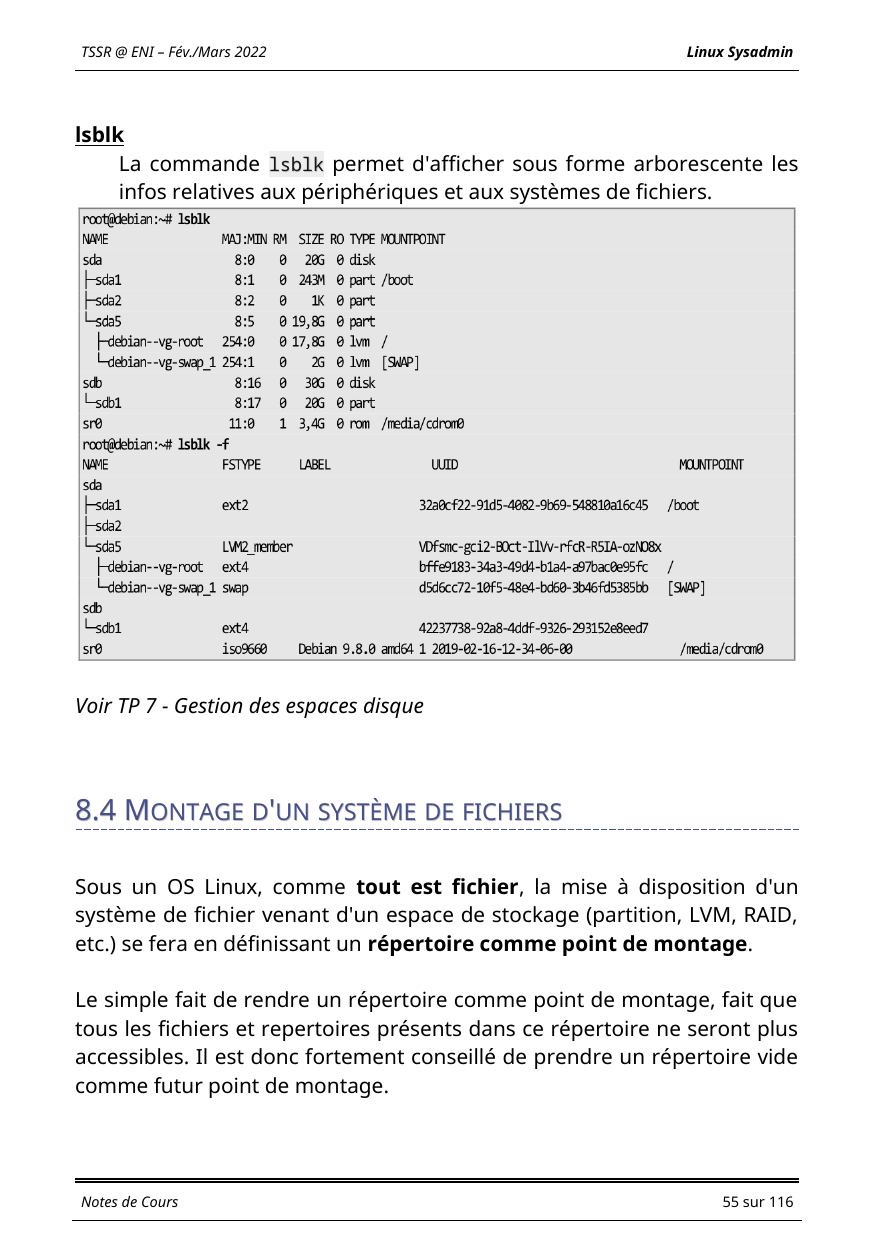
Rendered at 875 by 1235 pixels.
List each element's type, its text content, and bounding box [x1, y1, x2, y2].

text Voir TP 7 - Gestion des espaces disque [75, 691, 799, 720]
text lsblk [75, 121, 799, 149]
text 8.4 Montage d'un système de fichiers [75, 790, 799, 830]
text La commande lsblk permet d'afficher sous forme arborescente les infos relatives aux périphériques et aux systèmes de fichiers. [119, 149, 799, 206]
text Le simple fait de rendre un répertoire comme point de montage, fait que tous les fichiers et repertoires présents dans ce répertoire ne seront plus accessibles. Il est donc fortement conseillé de prendre un répertoire vide comme futur point de montage. [75, 986, 799, 1099]
text Sous un OS Linux, comme tout est fichier, la mise à disposition d'un système de fichier venant d'un espace de stockage (partition, LVM, RAID, etc.) se fera en définissant un répertoire comme point de montage. [75, 872, 799, 957]
picture [75, 206, 799, 663]
